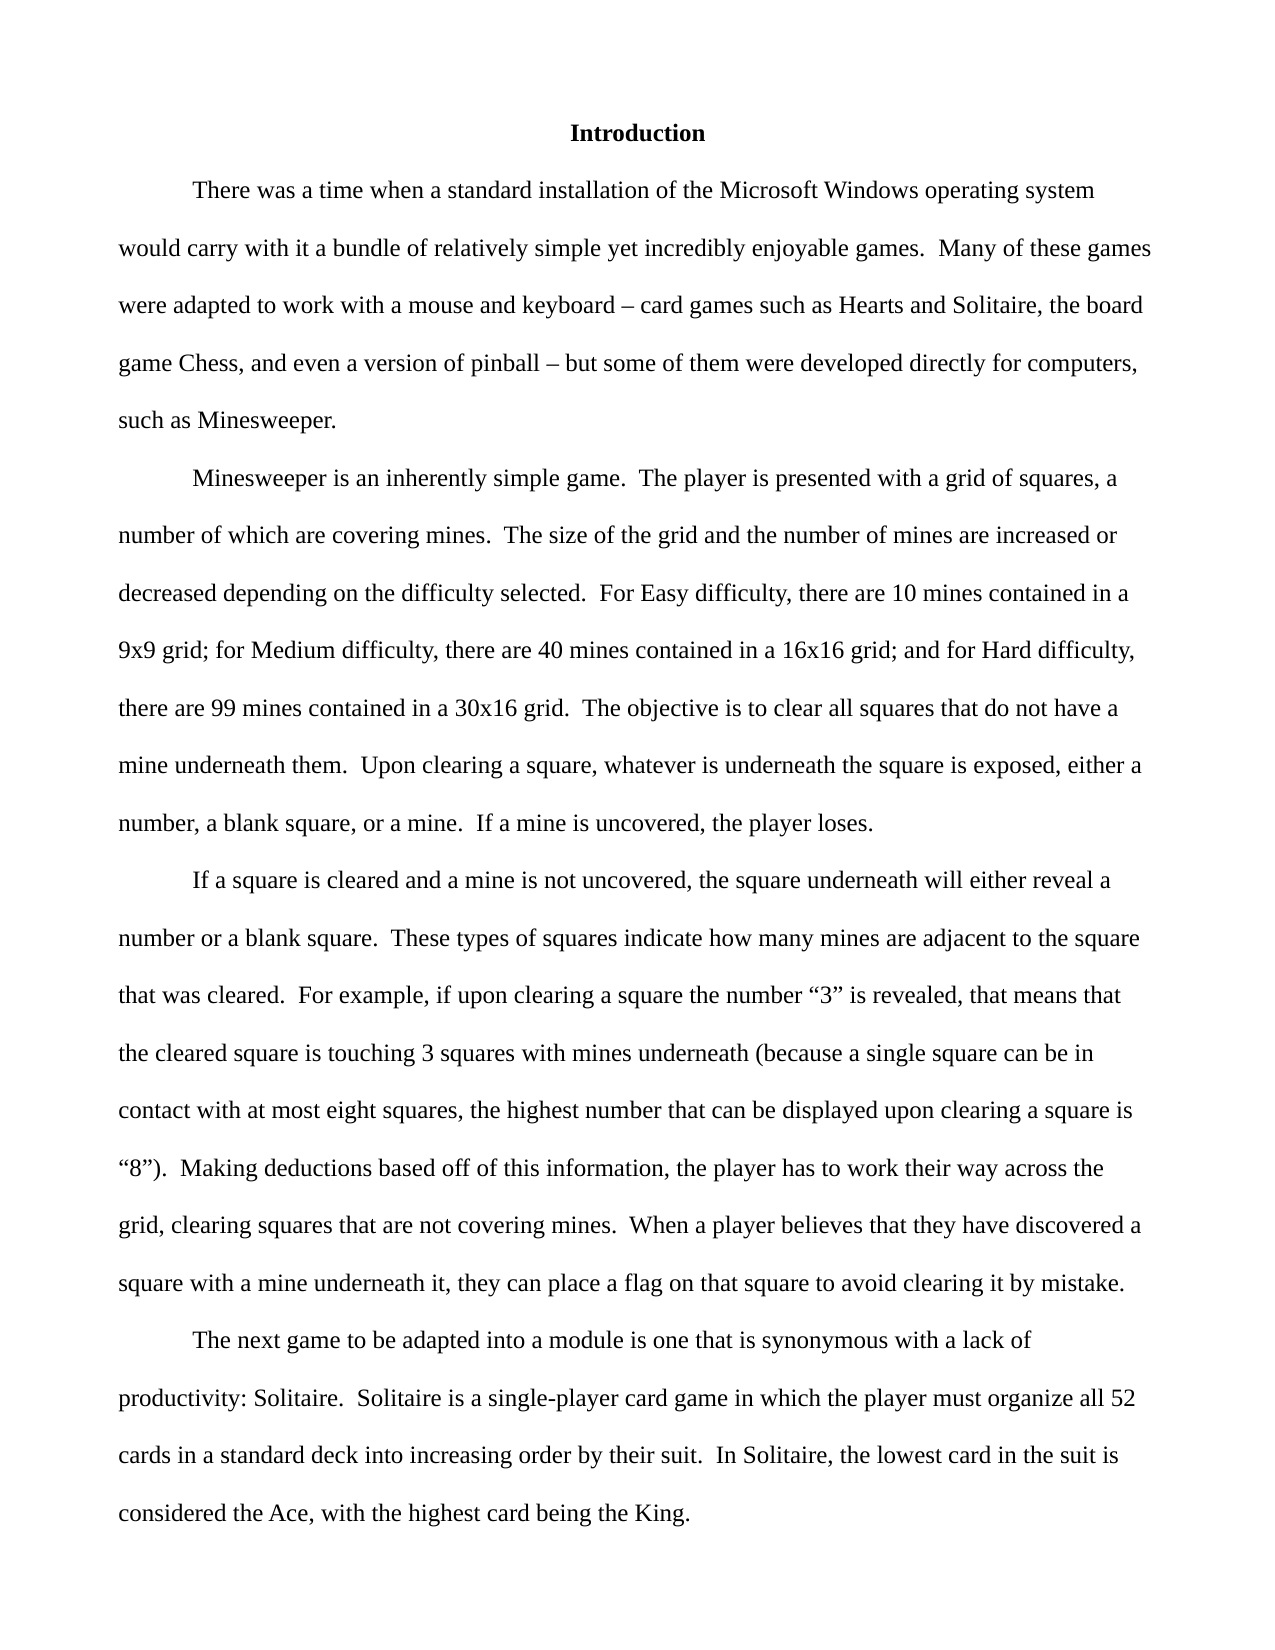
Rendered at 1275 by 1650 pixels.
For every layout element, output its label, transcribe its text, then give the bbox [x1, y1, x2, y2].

text Minesweeper is an inherently simple game. The player is presented with a grid of squares, a number of which are covering mines. The size of the grid and the number of mines are increased or decreased depending on the difficulty selected. For Easy difficulty, there are 10 mines contained in a 9x9 grid; for Medium difficulty, there are 40 mines contained in a 16x16 grid; and for Hard difficulty, there are 99 mines contained in a 30x16 grid. The objective is to clear all squares that do not have a mine underneath them. Upon clearing a square, whatever is underneath the square is exposed, either a number, a blank square, or a mine. If a mine is uncovered, the player loses. [118, 463, 1157, 837]
text Introduction [118, 118, 1157, 147]
text If a square is cleared and a mine is not uncovered, the square underneath will either reveal a number or a blank square. These types of squares indicate how many mines are adjacent to the square that was cleared. For example, if upon clearing a square the number “3” is revealed, that means that the cleared square is touching 3 squares with mines underneath (because a single square can be in contact with at most eight squares, the highest number that can be displayed upon clearing a square is “8”). Making deductions based off of this information, the player has to work their way across the grid, clearing squares that are not covering mines. When a player believes that they have discovered a square with a mine underneath it, they can place a flag on that square to avoid clearing it by mistake. [118, 866, 1157, 1297]
text The next game to be adapted into a module is one that is synonymous with a lack of productivity: Solitaire. Solitaire is a single-player card game in which the player must organize all 52 cards in a standard deck into increasing order by their suit. In Solitaire, the lowest card in the suit is considered the Ace, with the highest card being the King. [118, 1326, 1157, 1527]
text There was a time when a standard installation of the Microsoft Windows operating system would carry with it a bundle of relatively simple yet incredibly enjoyable games. Many of these games were adapted to work with a mouse and keyboard – card games such as Hearts and Solitaire, the board game Chess, and even a version of pinball – but some of them were developed directly for computers, such as Minesweeper. [118, 176, 1157, 434]
